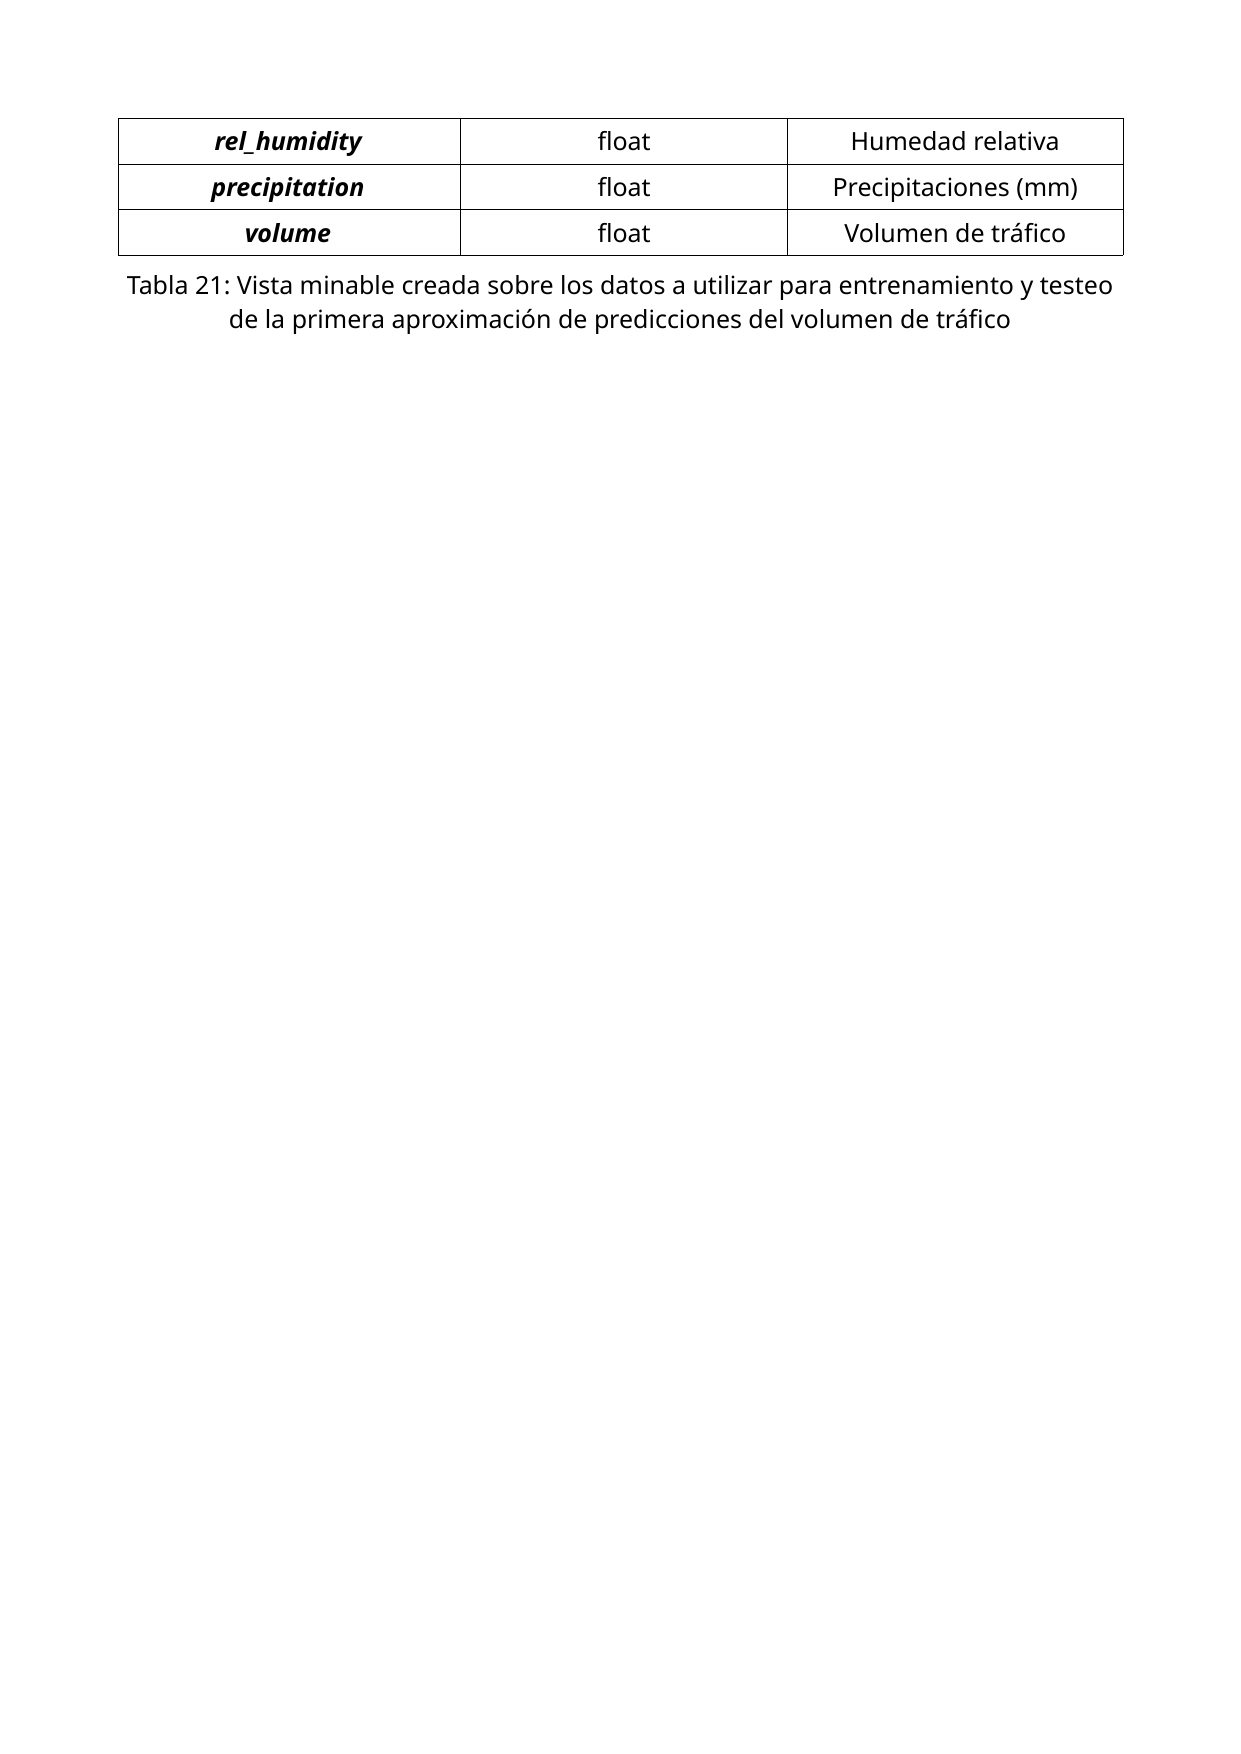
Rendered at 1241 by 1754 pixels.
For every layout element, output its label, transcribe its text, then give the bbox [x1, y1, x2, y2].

table_cell volume [119, 210, 460, 255]
text Tabla 21: Vista minable creada sobre los datos a utilizar para entrenamiento y testeo de la primera aproximación de predicciones del volumen de tráfico [118, 268, 1122, 336]
table_cell precipitation [119, 165, 460, 209]
table_cell float [461, 210, 787, 255]
table_cell rel_humidity [119, 119, 460, 164]
table_cell float [461, 165, 787, 209]
table_cell Volumen de tráfico [788, 210, 1123, 255]
table_cell float [461, 119, 787, 164]
table_cell Humedad relativa [788, 119, 1123, 164]
table_cell Precipitaciones (mm) [788, 165, 1123, 209]
